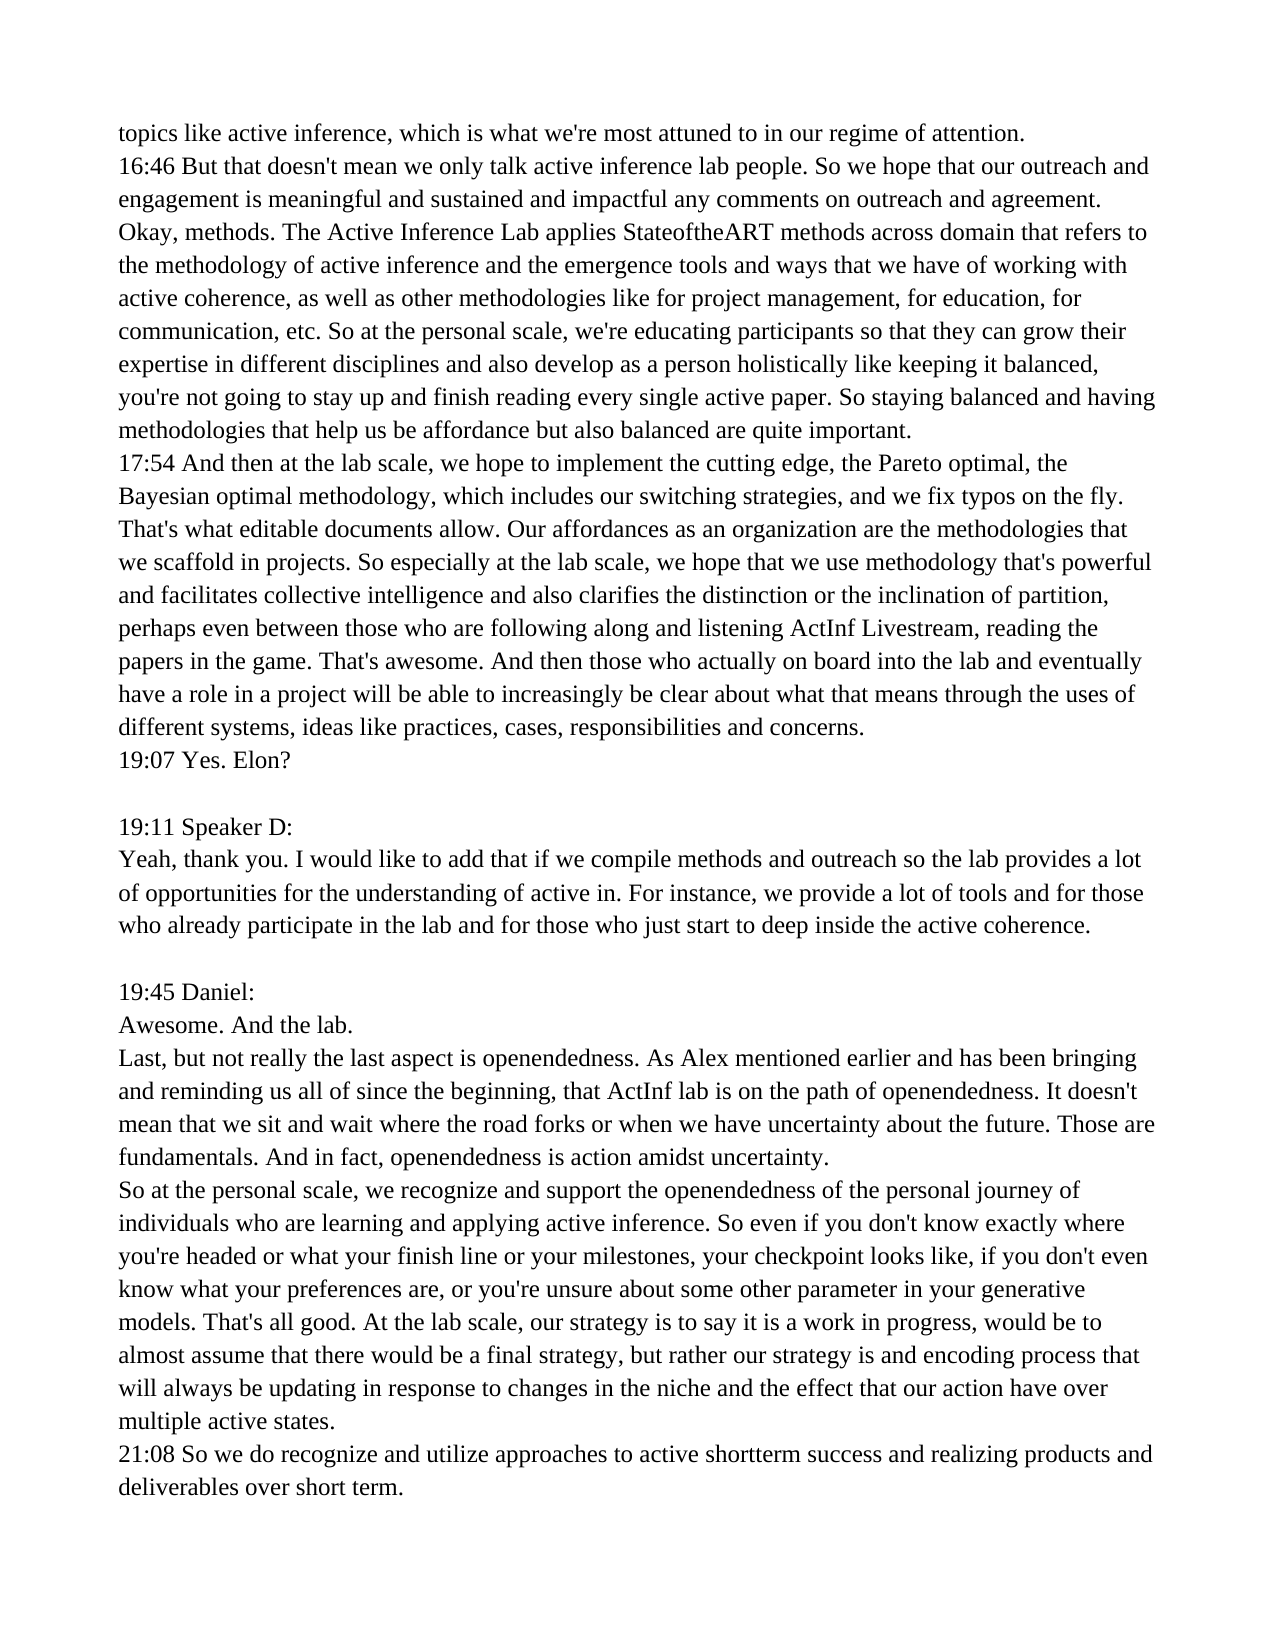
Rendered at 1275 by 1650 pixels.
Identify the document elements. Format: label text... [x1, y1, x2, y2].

text 21:08 So we do recognize and utilize approaches to active shortterm success and realizing products and deliverables over short term. [118, 1439, 1157, 1501]
text 19:45 Daniel: [118, 977, 1157, 1005]
text Awesome. And the lab. [118, 1010, 1157, 1038]
text Last, but not really the last aspect is openendedness. As Alex mentioned earlier and has been bringing and reminding us all of since the beginning, that ActInf lab is on the path of openendedness. It doesn't mean that we sit and wait where the road forks or when we have uncertainty about the future. Those are fundamentals. And in fact, openendedness is action amidst uncertainty. [118, 1043, 1157, 1171]
text topics like active inference, which is what we're most attuned to in our regime of attention. [118, 118, 1157, 147]
text Yeah, thank you. I would like to add that if we compile methods and outreach so the lab provides a lot of opportunities for the understanding of active in. For instance, we provide a lot of tools and for those who already participate in the lab and for those who just start to deep inside the active coherence. [118, 844, 1157, 939]
text So at the personal scale, we recognize and support the openendedness of the personal journey of individuals who are learning and applying active inference. So even if you don't know exactly where you're headed or what your finish line or your milestones, your checkpoint looks like, if you don't even know what your preferences are, or you're unsure about some other parameter in your generative models. That's all good. At the lab scale, our strategy is to say it is a work in progress, would be to almost assume that there would be a final strategy, but rather our strategy is and encoding process that will always be updating in response to changes in the niche and the effect that our action have over multiple active states. [118, 1175, 1157, 1435]
text 19:07 Yes. Elon? [118, 746, 1157, 774]
text That's what editable documents allow. Our affordances as an organization are the methodologies that we scaffold in projects. So especially at the lab scale, we hope that we use methodology that's powerful and facilitates collective intelligence and also clarifies the distinction or the inclination of partition, perhaps even between those who are following along and listening ActInf Livestream, reading the papers in the game. That's awesome. And then those who actually on board into the lab and eventually have a role in a project will be able to increasingly be clear about what that means through the uses of different systems, ideas like practices, cases, responsibilities and concerns. [118, 514, 1157, 741]
text 16:46 But that doesn't mean we only talk active inference lab people. So we hope that our outreach and engagement is meaningful and sustained and impactful any comments on outreach and agreement. [118, 151, 1157, 213]
text 19:11 Speaker D: [118, 812, 1157, 840]
text 17:54 And then at the lab scale, we hope to implement the cutting edge, the Pareto optimal, the Bayesian optimal methodology, which includes our switching strategies, and we fix typos on the fly. [118, 448, 1157, 510]
text Okay, methods. The Active Inference Lab applies StateoftheART methods across domain that refers to the methodology of active inference and the emergence tools and ways that we have of working with active coherence, as well as other methodologies like for project management, for education, for communication, etc. So at the personal scale, we're educating participants so that they can grow their expertise in different disciplines and also develop as a person holistically like keeping it balanced, you're not going to stay up and finish reading every single active paper. So staying balanced and having methodologies that help us be affordance but also balanced are quite important. [118, 217, 1157, 444]
